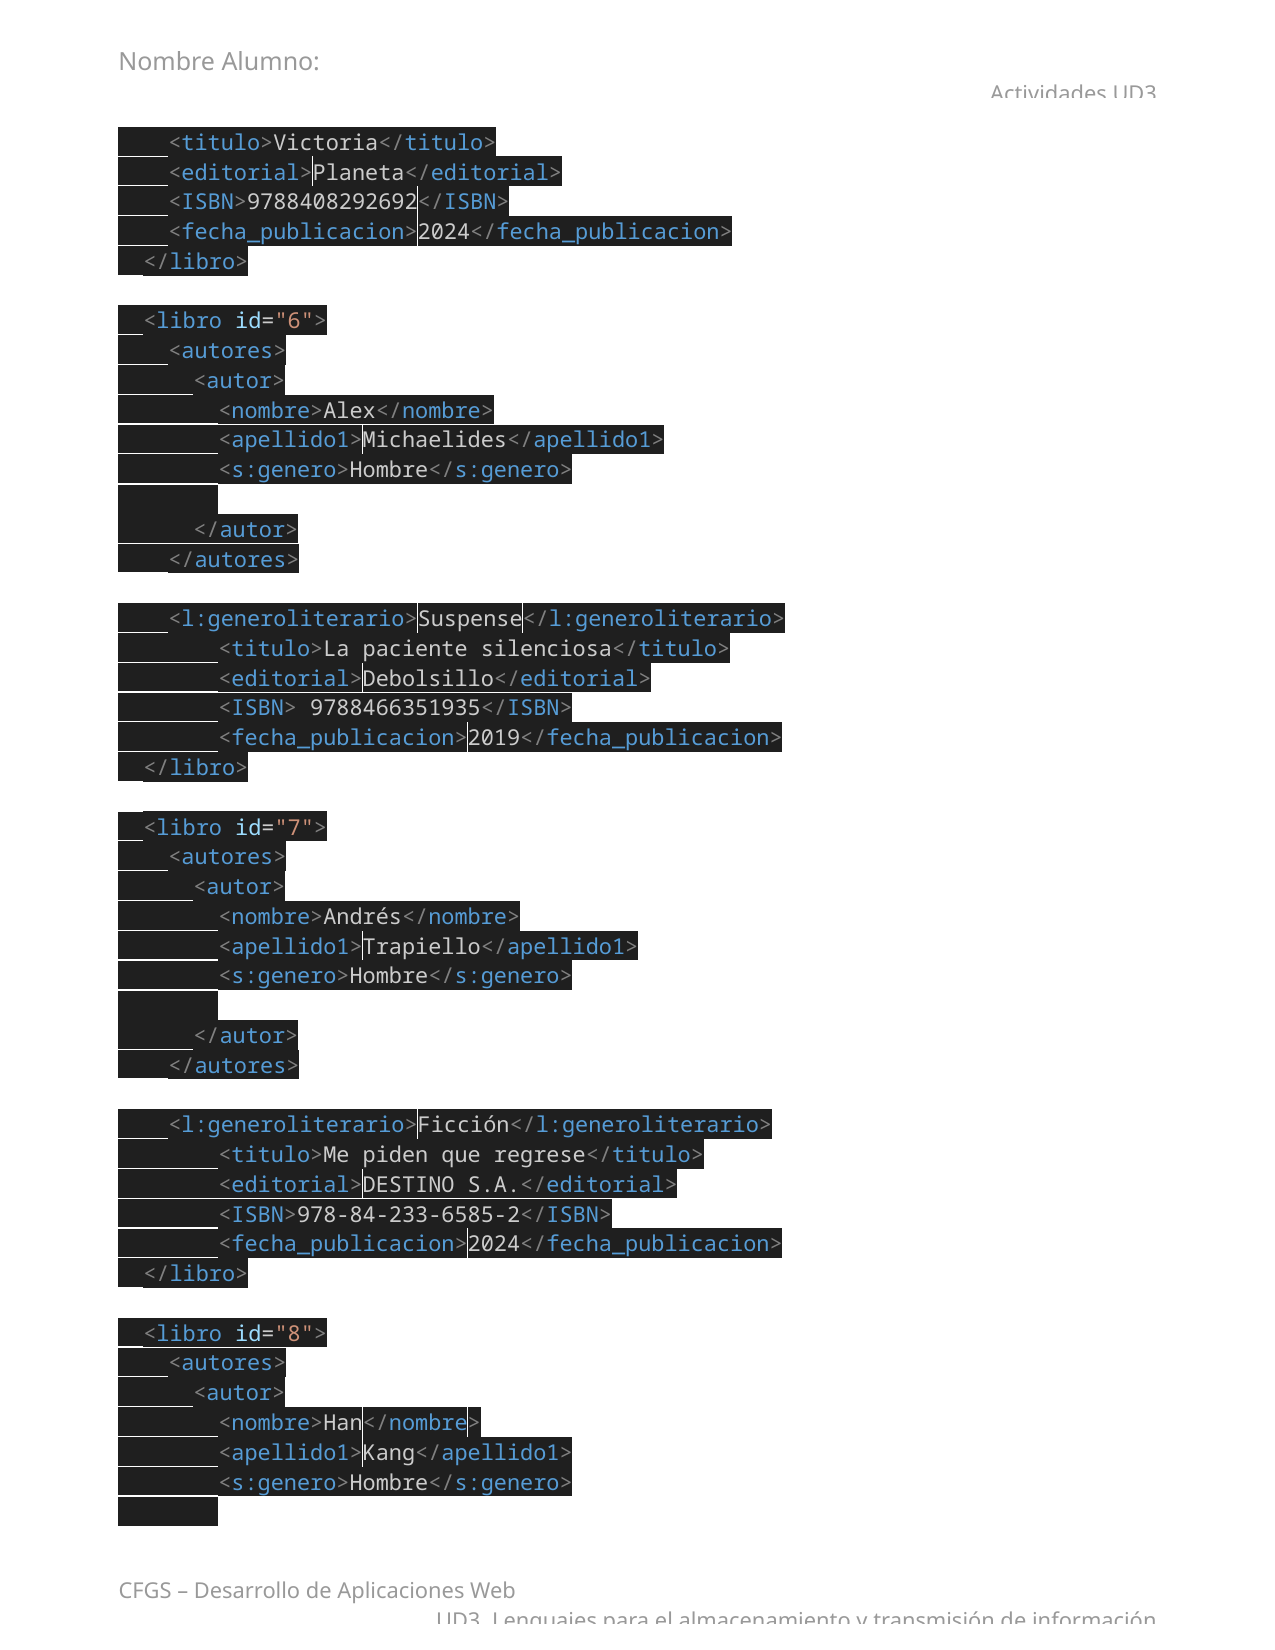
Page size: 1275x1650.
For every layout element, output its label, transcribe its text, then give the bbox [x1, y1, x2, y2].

text <l:generoliterario>Suspense</l:generoliterario> [118, 603, 1157, 633]
text <libro id="8"> [118, 1318, 1157, 1347]
text <apellido1>Kang</apellido1> [118, 1437, 1157, 1467]
text <ISBN> 9788466351935</ISBN> [118, 692, 1157, 722]
text <editorial>Planeta</editorial> [118, 156, 1157, 186]
text <editorial>Debolsillo</editorial> [118, 663, 1157, 692]
text </autores> [118, 1050, 1157, 1079]
text <libro id="6"> [118, 305, 1157, 335]
text <nombre>Han</nombre> [118, 1407, 1157, 1437]
text <apellido1>Michaelides</apellido1> [118, 424, 1157, 454]
text <s:genero>Hombre</s:genero> [118, 960, 1157, 990]
text <autores> [118, 335, 1157, 365]
text <s:genero>Hombre</s:genero> [118, 454, 1157, 484]
text <fecha_publicacion>2019</fecha_publicacion> [118, 722, 1157, 752]
text <nombre>Alex</nombre> [118, 395, 1157, 424]
text </autores> [118, 543, 1157, 573]
text <l:generoliterario>Ficción</l:generoliterario> [118, 1109, 1157, 1139]
text <autor> [118, 365, 1157, 395]
text </autor> [118, 1020, 1157, 1050]
text <s:genero>Hombre</s:genero> [118, 1467, 1157, 1496]
text </autor> [118, 514, 1157, 543]
text </libro> [118, 1258, 1157, 1288]
text <autor> [118, 1377, 1157, 1407]
text <ISBN>9788408292692</ISBN> [118, 186, 1157, 216]
text <autor> [118, 871, 1157, 901]
text <titulo>La paciente silenciosa</titulo> [118, 633, 1157, 663]
text <nombre>Andrés</nombre> [118, 901, 1157, 931]
text <fecha_publicacion>2024</fecha_publicacion> [118, 216, 1157, 246]
text <titulo>Me piden que regrese</titulo> [118, 1139, 1157, 1169]
text <fecha_publicacion>2024</fecha_publicacion> [118, 1228, 1157, 1258]
text <titulo>Victoria</titulo> [118, 127, 1157, 156]
text <ISBN>978-84-233-6585-2</ISBN> [118, 1198, 1157, 1228]
text <autores> [118, 1347, 1157, 1377]
text <autores> [118, 841, 1157, 871]
text <apellido1>Trapiello</apellido1> [118, 931, 1157, 960]
text <libro id="7"> [118, 811, 1157, 841]
text <editorial>DESTINO S.A.</editorial> [118, 1169, 1157, 1198]
text </libro> [118, 246, 1157, 276]
text </libro> [118, 752, 1157, 782]
